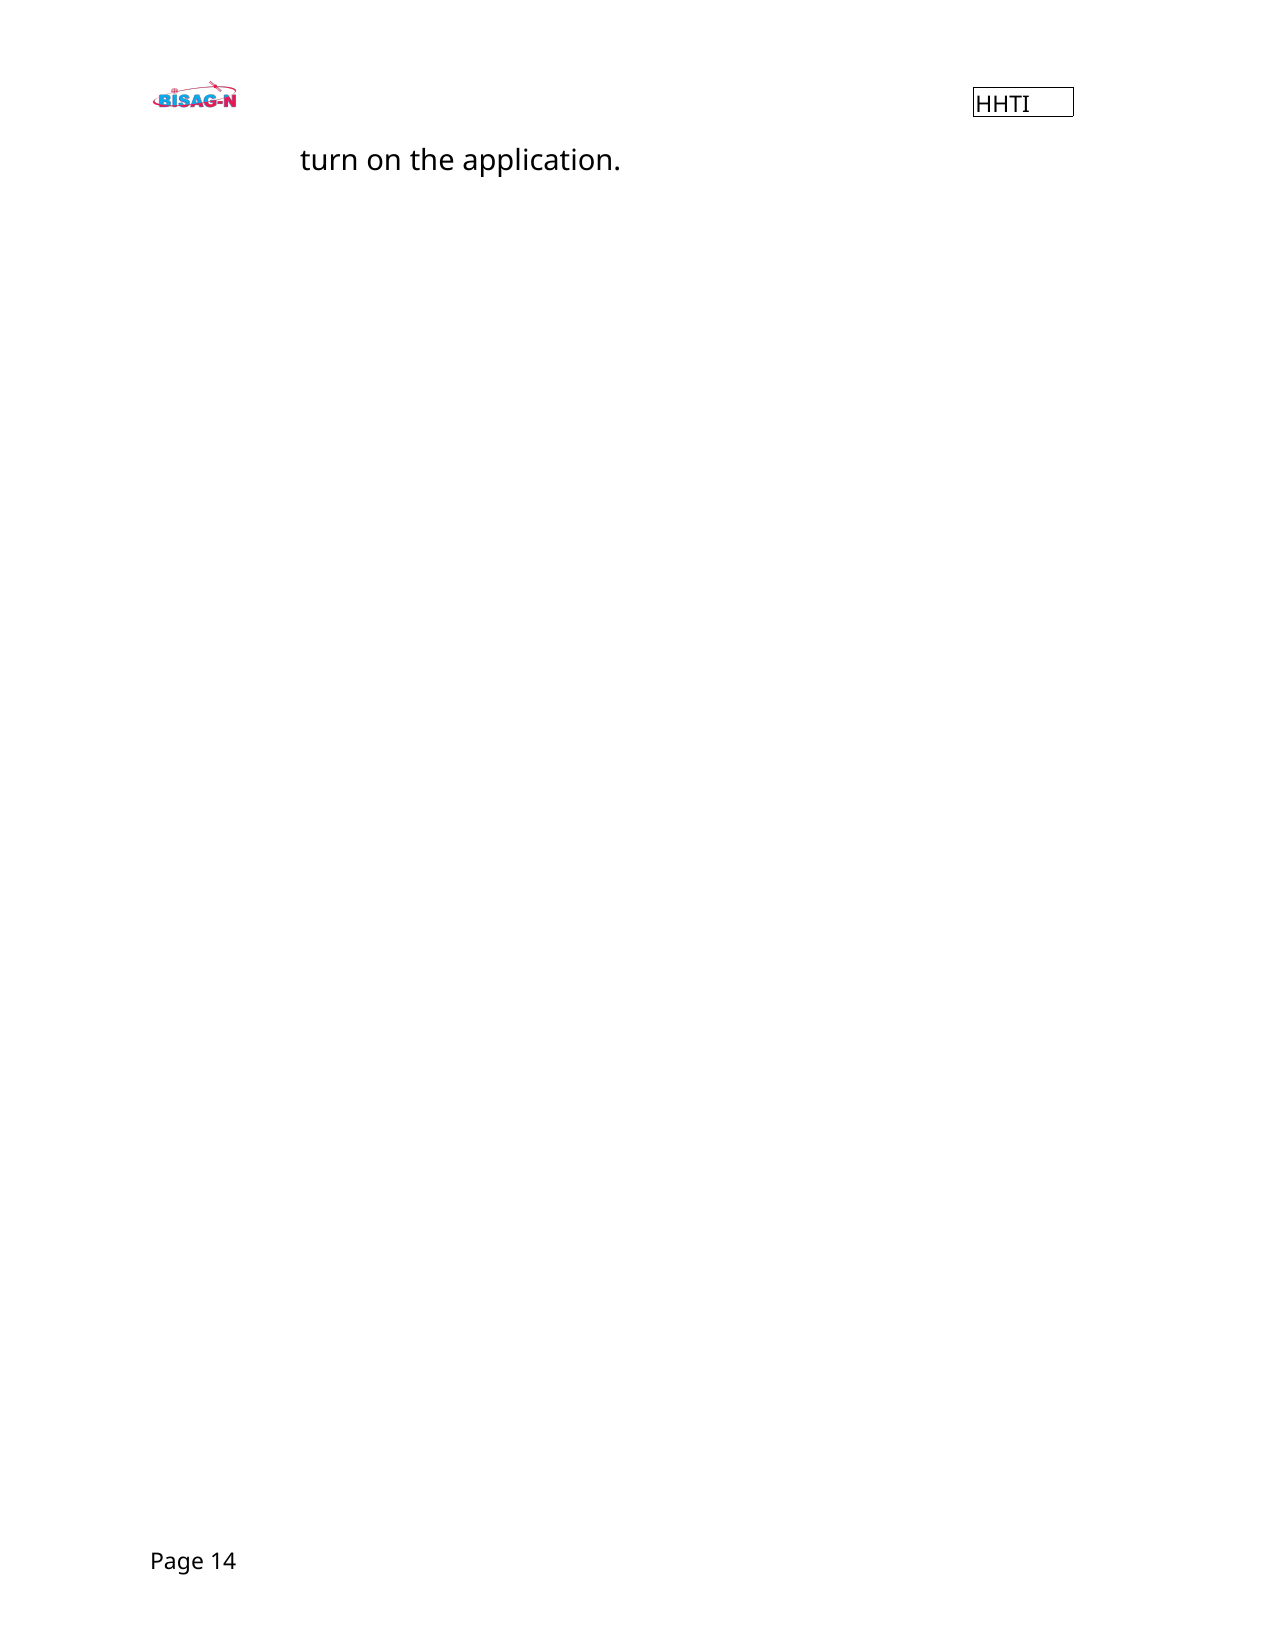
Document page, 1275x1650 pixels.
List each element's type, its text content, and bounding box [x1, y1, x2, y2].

picture [153, 78, 236, 110]
list turn on the application. [262, 139, 1116, 179]
